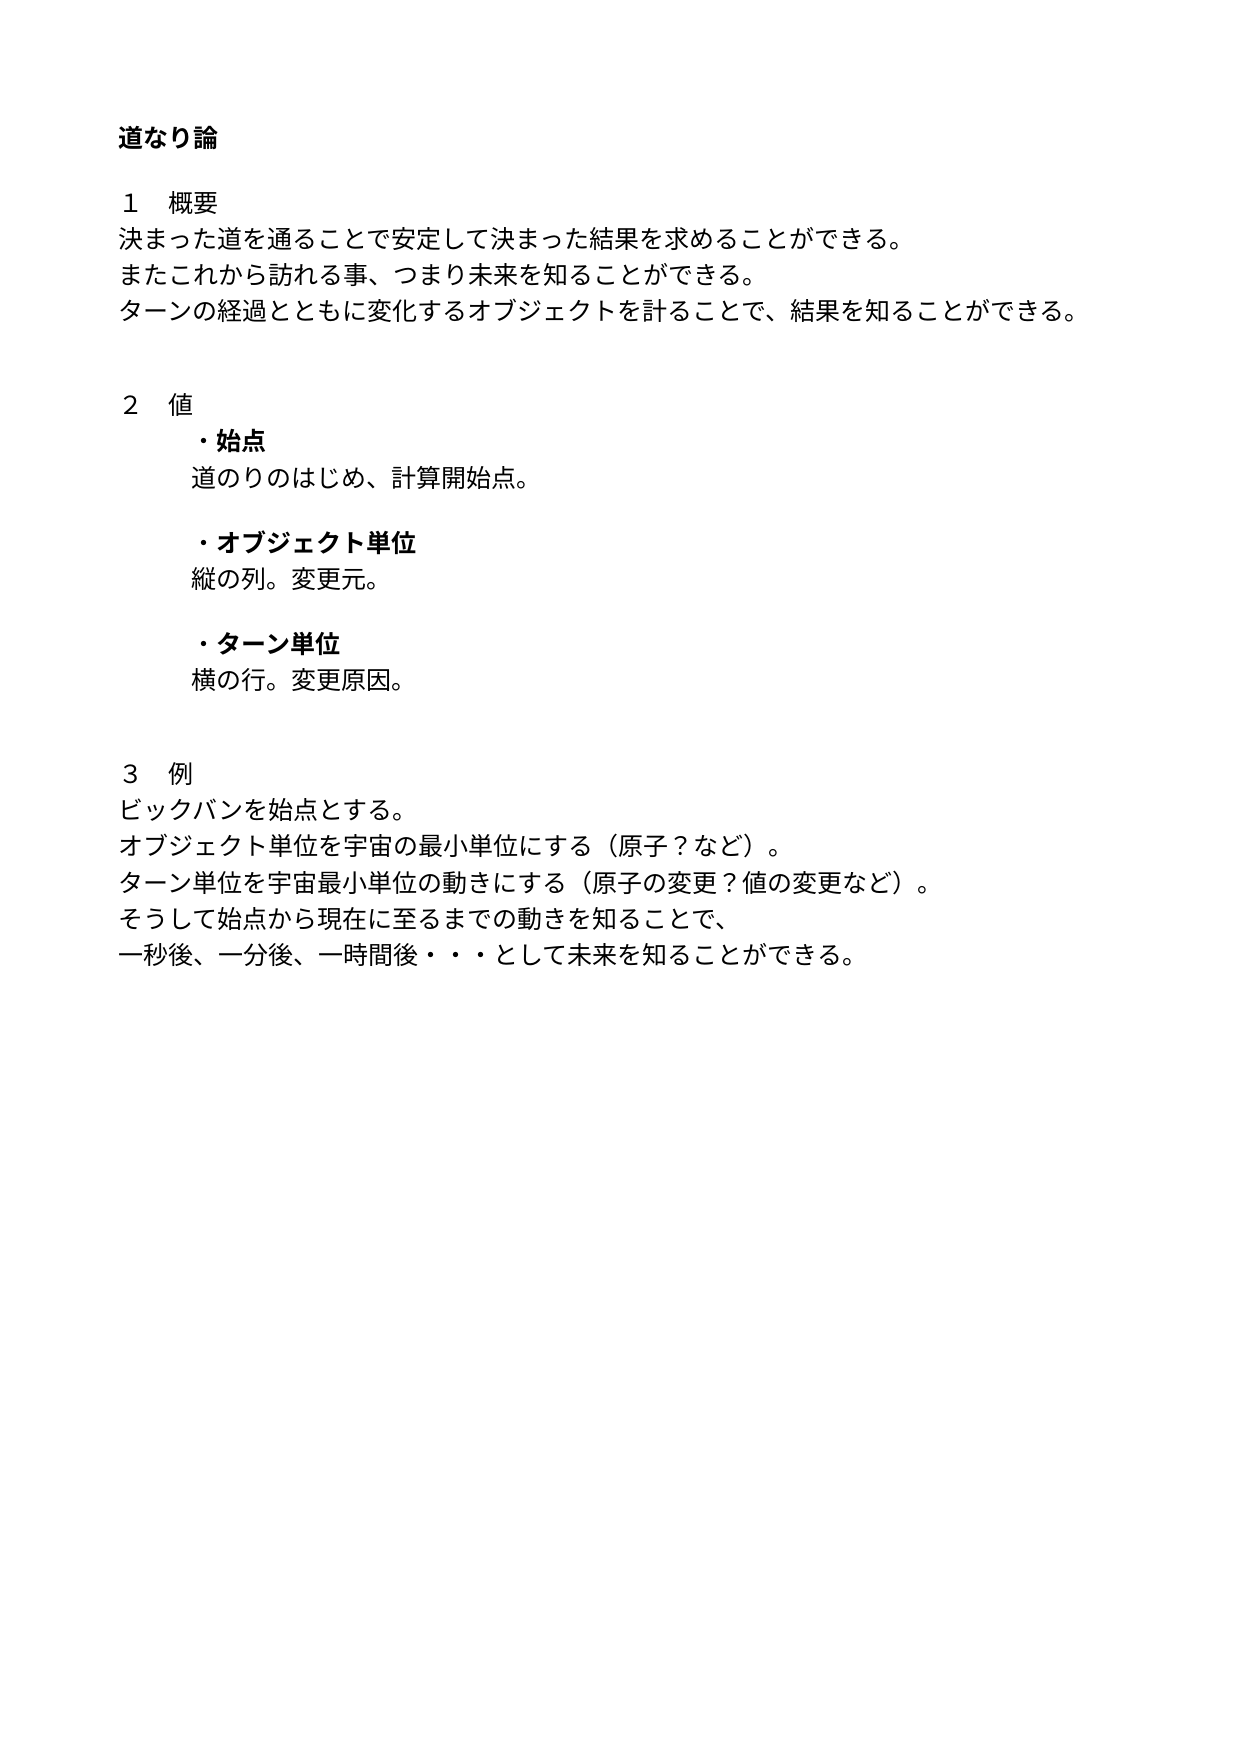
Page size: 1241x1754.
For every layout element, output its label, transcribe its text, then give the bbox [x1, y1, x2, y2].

text ターン単位を宇宙最小単位の動きにする（原子の変更？値の変更など）。 [118, 863, 1122, 899]
text 一秒後、一分後、一時間後・・・として未来を知ることができる。 [118, 936, 1122, 972]
text ２ 値 [118, 386, 1122, 422]
text そうして始点から現在に至るまでの動きを知ることで、 [118, 899, 1122, 936]
text またこれから訪れる事、つまり未来を知ることができる。 [118, 256, 1122, 292]
text ３ 例 [118, 754, 1122, 791]
text 道のりのはじめ、計算開始点。 [118, 458, 1122, 494]
text ・ターン単位 [118, 624, 1122, 661]
text １ 概要 [118, 183, 1122, 219]
text ・始点 [118, 422, 1122, 458]
text 横の行。変更原因。 [118, 661, 1122, 697]
text 決まった道を通ることで安定して決まった結果を求めることができる。 [118, 219, 1122, 256]
text 縦の列。変更元。 [118, 559, 1122, 596]
text ターンの経過とともに変化するオブジェクトを計ることで、結果を知ることができる。 [118, 292, 1122, 328]
text オブジェクト単位を宇宙の最小単位にする（原子？など）。 [118, 827, 1122, 863]
text 道なり論 [118, 118, 1122, 154]
text ビックバンを始点とする。 [118, 791, 1122, 827]
text ・オブジェクト単位 [118, 523, 1122, 559]
